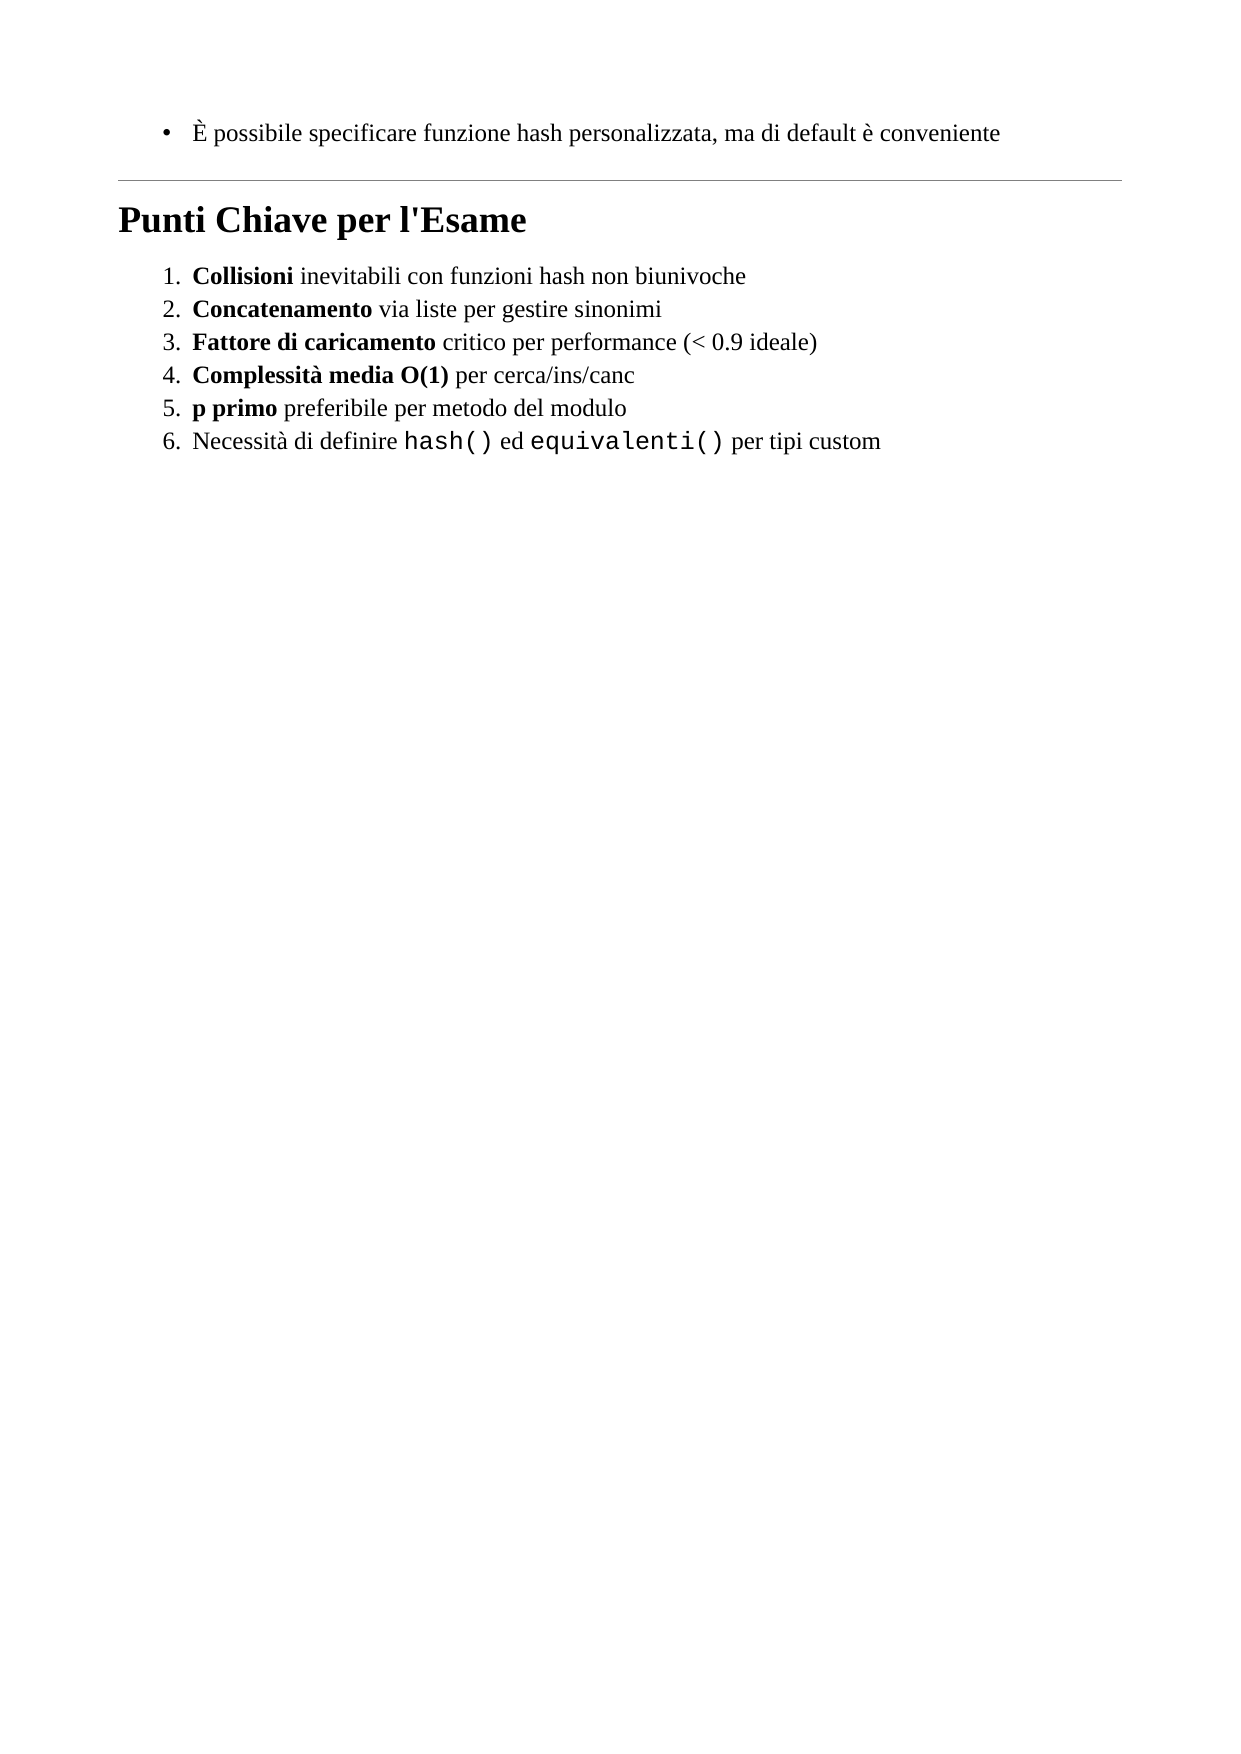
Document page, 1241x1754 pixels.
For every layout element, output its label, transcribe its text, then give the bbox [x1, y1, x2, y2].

list Collisioni inevitabili con funzioni hash non biunivoche [162, 261, 1122, 290]
list È possibile specificare funzione hash personalizzata, ma di default è conveniente [162, 118, 1122, 147]
list Complessità media O(1) per cerca/ins/canc [162, 360, 1122, 389]
subtitle Punti Chiave per l'Esame [118, 197, 1122, 240]
list Necessità di definire hash() ed equivalenti() per tipi custom [162, 426, 1122, 457]
list p primo preferibile per metodo del modulo [162, 393, 1122, 422]
list Concatenamento via liste per gestire sinonimi [162, 294, 1122, 323]
list Fattore di caricamento critico per performance (< 0.9 ideale) [162, 327, 1122, 356]
